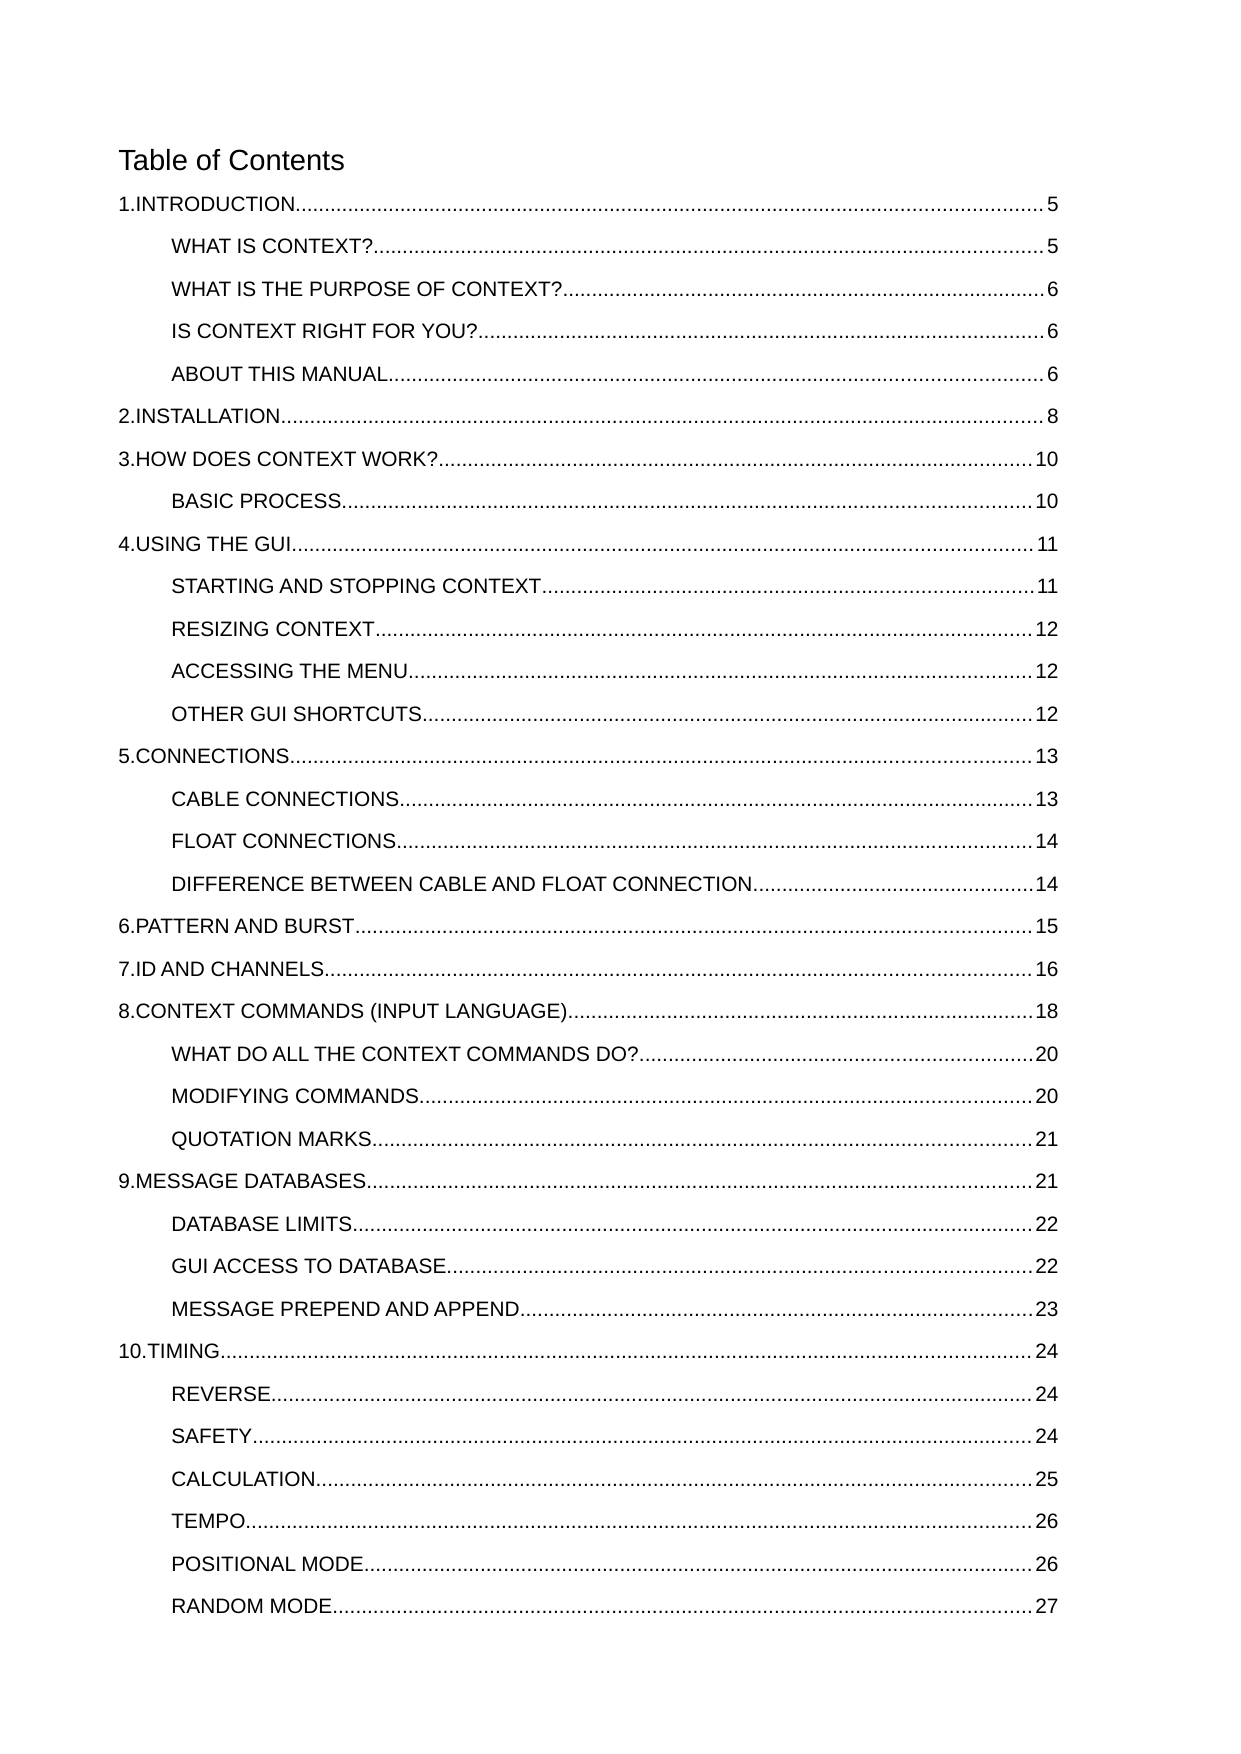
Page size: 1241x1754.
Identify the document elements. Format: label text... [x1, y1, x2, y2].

text OTHER GUI SHORTCUTS 12 [118, 702, 1122, 726]
text CALCULATION 25 [118, 1467, 1122, 1491]
text POSITIONAL MODE 26 [118, 1552, 1122, 1576]
text QUOTATION MARKS 21 [118, 1127, 1122, 1151]
text 7.ID AND CHANNELS 16 [118, 957, 1122, 981]
text MESSAGE PREPEND AND APPEND 23 [118, 1297, 1122, 1321]
text WHAT IS CONTEXT? 5 [118, 234, 1122, 258]
text DIFFERENCE BETWEEN CABLE AND FLOAT CONNECTION 14 [118, 872, 1122, 896]
text STARTING AND STOPPING CONTEXT 11 [118, 574, 1122, 598]
text 4.USING THE GUI 11 [118, 532, 1122, 556]
text ABOUT THIS MANUAL 6 [118, 362, 1122, 386]
text 6.PATTERN AND BURST 15 [118, 914, 1122, 938]
text 10.TIMING 24 [118, 1339, 1122, 1363]
text 5.CONNECTIONS 13 [118, 744, 1122, 768]
text IS CONTEXT RIGHT FOR YOU? 6 [118, 319, 1122, 343]
text BASIC PROCESS 10 [118, 489, 1122, 513]
text RESIZING CONTEXT 12 [118, 617, 1122, 641]
subtitle Table of Contents [118, 143, 1122, 177]
text 2.INSTALLATION 8 [118, 404, 1122, 428]
text MODIFYING COMMANDS 20 [118, 1084, 1122, 1108]
text DATABASE LIMITS 22 [118, 1212, 1122, 1236]
text 9.MESSAGE DATABASES 21 [118, 1169, 1122, 1193]
text ACCESSING THE MENU 12 [118, 659, 1122, 683]
text WHAT IS THE PURPOSE OF CONTEXT? 6 [118, 277, 1122, 301]
text WHAT DO ALL THE CONTEXT COMMANDS DO? 20 [118, 1042, 1122, 1066]
text SAFETY 24 [118, 1424, 1122, 1448]
text 1.INTRODUCTION 5 [118, 192, 1122, 216]
text 8.CONTEXT COMMANDS (INPUT LANGUAGE) 18 [118, 999, 1122, 1023]
text FLOAT CONNECTIONS 14 [118, 829, 1122, 853]
text RANDOM MODE 27 [118, 1594, 1122, 1618]
text TEMPO 26 [118, 1509, 1122, 1533]
text REVERSE 24 [118, 1382, 1122, 1406]
text GUI ACCESS TO DATABASE 22 [118, 1254, 1122, 1278]
text 3.HOW DOES CONTEXT WORK? 10 [118, 447, 1122, 471]
text CABLE CONNECTIONS 13 [118, 787, 1122, 811]
